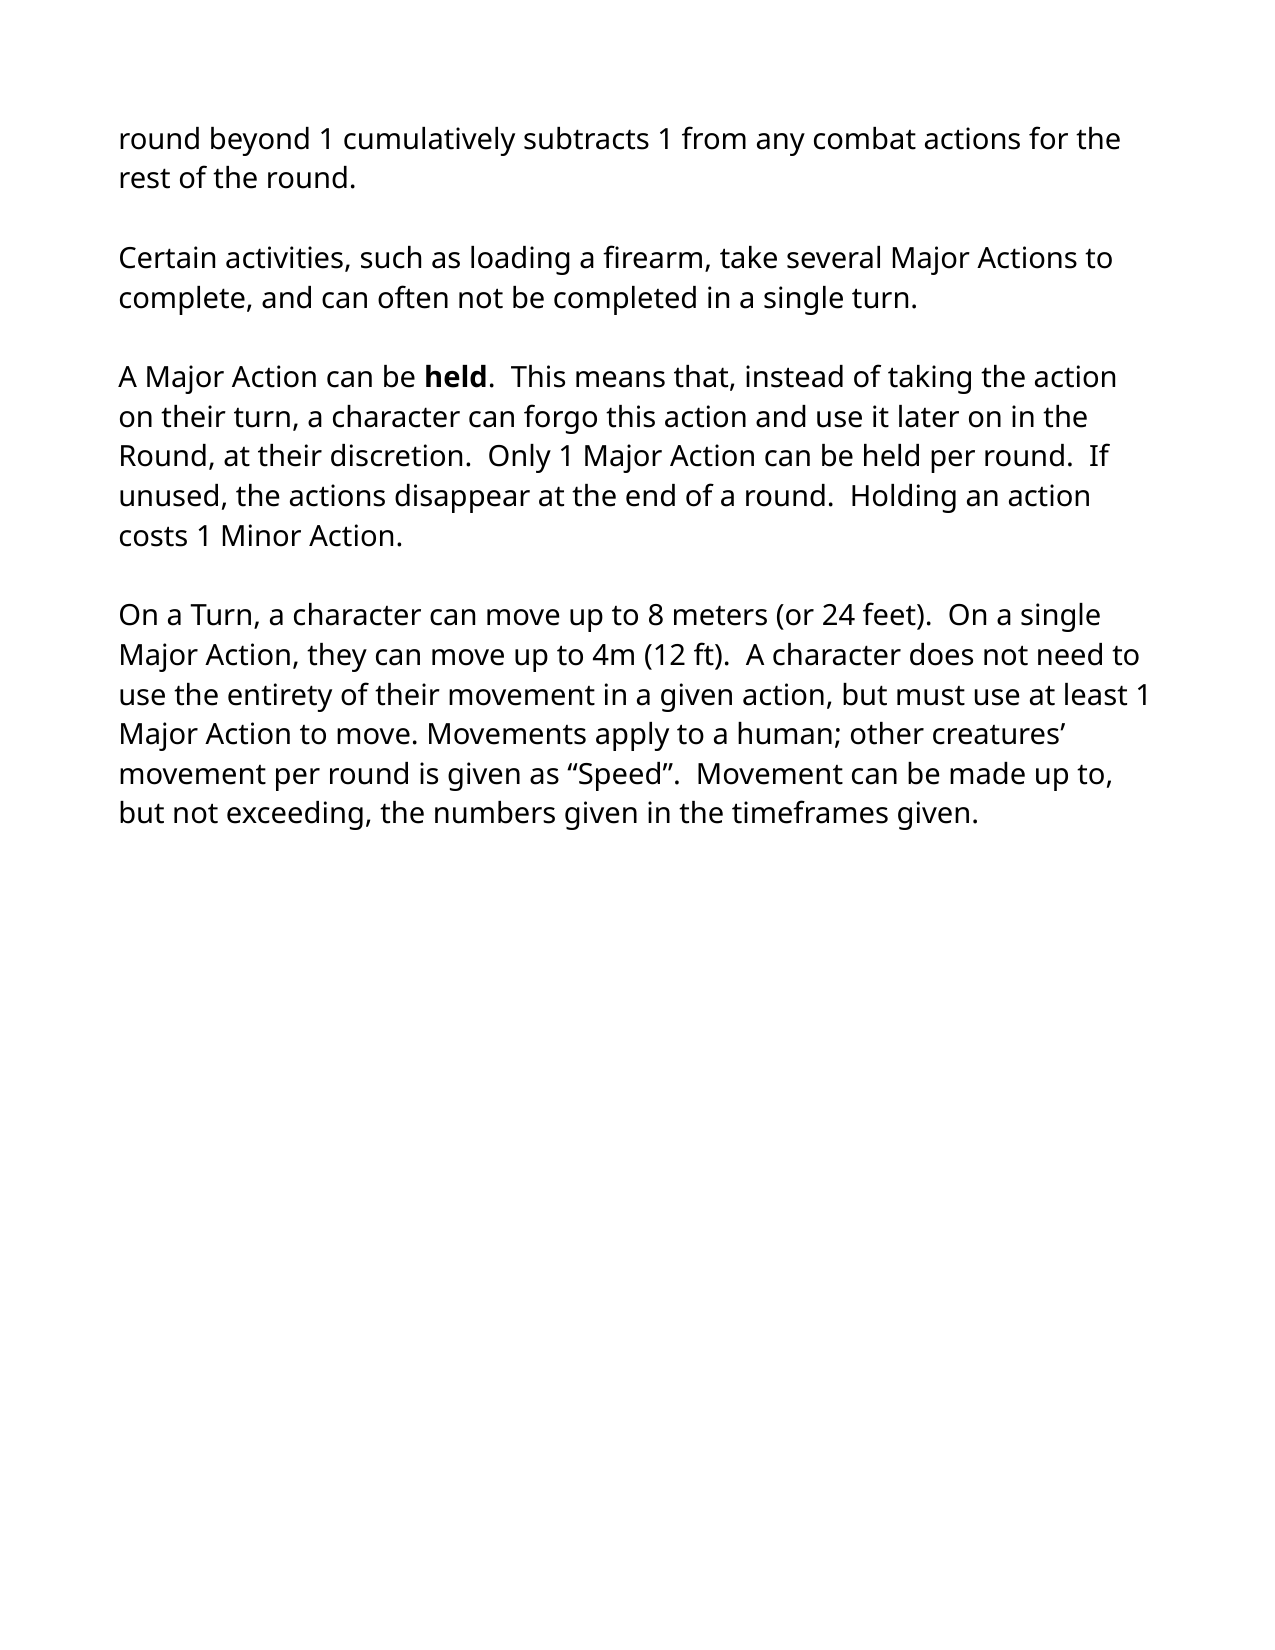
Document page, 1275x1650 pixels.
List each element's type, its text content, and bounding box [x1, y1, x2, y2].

text A Major Action can be held. This means that, instead of taking the action on their turn, a character can forgo this action and use it later on in the Round, at their discretion. Only 1 Major Action can be held per round. If unused, the actions disappear at the end of a round. Holding an action costs 1 Minor Action. [118, 356, 1157, 555]
text Certain activities, such as loading a firearm, take several Major Actions to complete, and can often not be completed in a single turn. [118, 237, 1157, 317]
text On a Turn, a character can move up to 8 meters (or 24 feet). On a single Major Action, they can move up to 4m (12 ft). A character does not need to use the entirety of their movement in a given action, but must use at least 1 Major Action to move. Movements apply to a human; other creatures’ movement per round is given as “Speed”. Movement can be made up to, but not exceeding, the numbers given in the timeframes given. [118, 594, 1157, 832]
text round beyond 1 cumulatively subtracts 1 from any combat actions for the rest of the round. [118, 118, 1157, 197]
